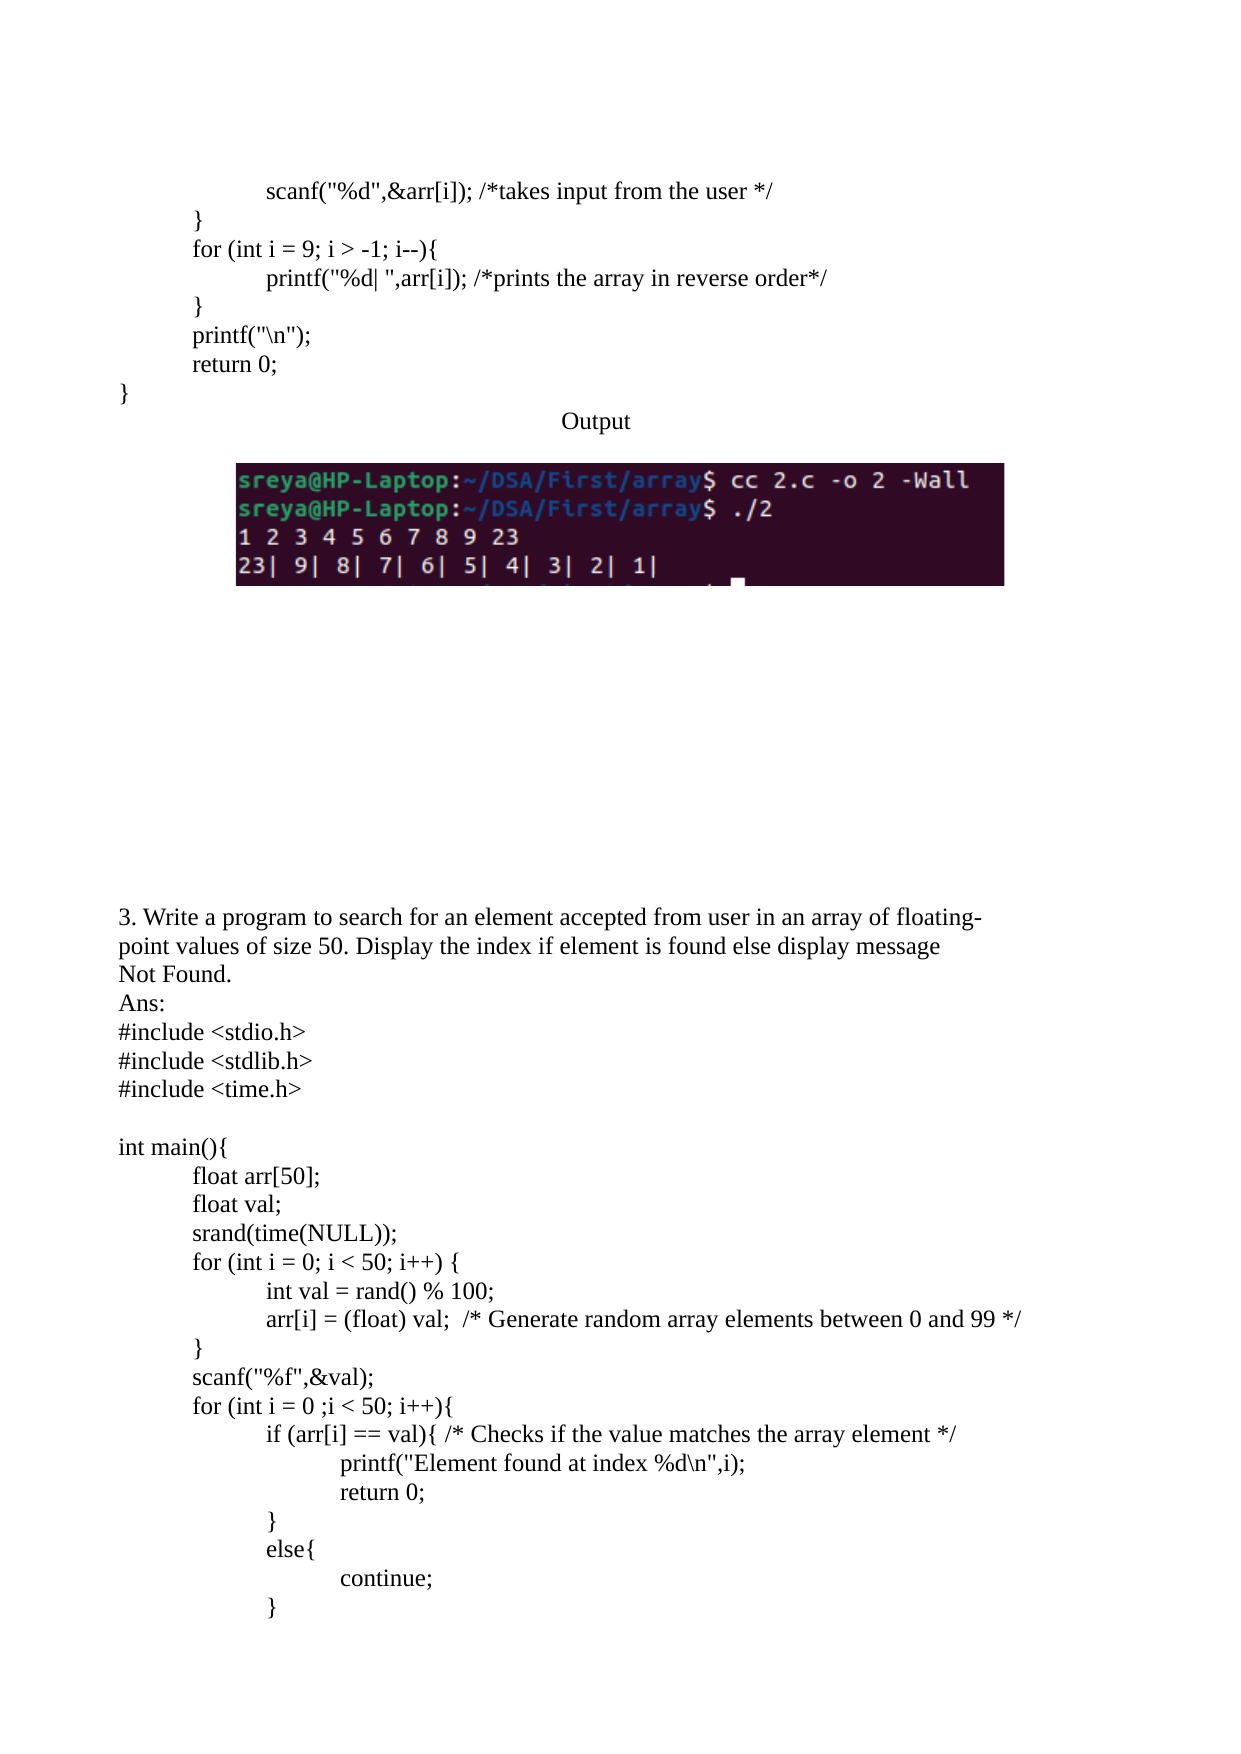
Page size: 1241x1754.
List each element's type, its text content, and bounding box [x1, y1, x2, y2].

text int main(){ [118, 1132, 1122, 1161]
text } [118, 1592, 1122, 1621]
text return 0; [118, 1477, 1122, 1506]
text for (int i = 9; i > -1; i--){ [118, 234, 1122, 263]
text printf("Element found at index %d\n",i); [118, 1448, 1122, 1477]
text } [118, 1333, 1122, 1362]
text Not Found. [118, 959, 1122, 988]
text scanf("%f",&val); [118, 1362, 1122, 1391]
text srand(time(NULL)); [118, 1218, 1122, 1247]
text printf("\n"); [118, 320, 1122, 349]
text arr[i] = (float) val; /* Generate random array elements between 0 and 99 */ [118, 1304, 1122, 1333]
text return 0; [118, 349, 1122, 378]
text #include <stdlib.h> [118, 1046, 1122, 1074]
text 3. Write a program to search for an element accepted from user in an array of floating- [118, 902, 1122, 931]
text else{ [118, 1534, 1122, 1563]
text for (int i = 0; i < 50; i++) { [118, 1247, 1122, 1276]
text } [118, 378, 1122, 406]
text for (int i = 0 ;i < 50; i++){ [118, 1391, 1122, 1419]
text } [118, 205, 1122, 234]
text Ans: [118, 988, 1122, 1017]
text printf("%d| ",arr[i]); /*prints the array in reverse order*/ [118, 263, 1122, 291]
text float val; [118, 1189, 1122, 1218]
text } [118, 291, 1122, 320]
text int val = rand() % 100; [118, 1276, 1122, 1304]
text if (arr[i] == val){ /* Checks if the value matches the array element */ [118, 1419, 1122, 1448]
text continue; [118, 1563, 1122, 1592]
text #include <time.h> [118, 1074, 1122, 1103]
text #include <stdio.h> [118, 1017, 1122, 1046]
text Output [118, 406, 1122, 435]
picture [235, 463, 1005, 586]
text point values of size 50. Display the index if element is found else display message [118, 931, 1122, 959]
text float arr[50]; [118, 1161, 1122, 1189]
text scanf("%d",&arr[i]); /*takes input from the user */ [118, 176, 1122, 205]
text } [118, 1506, 1122, 1534]
